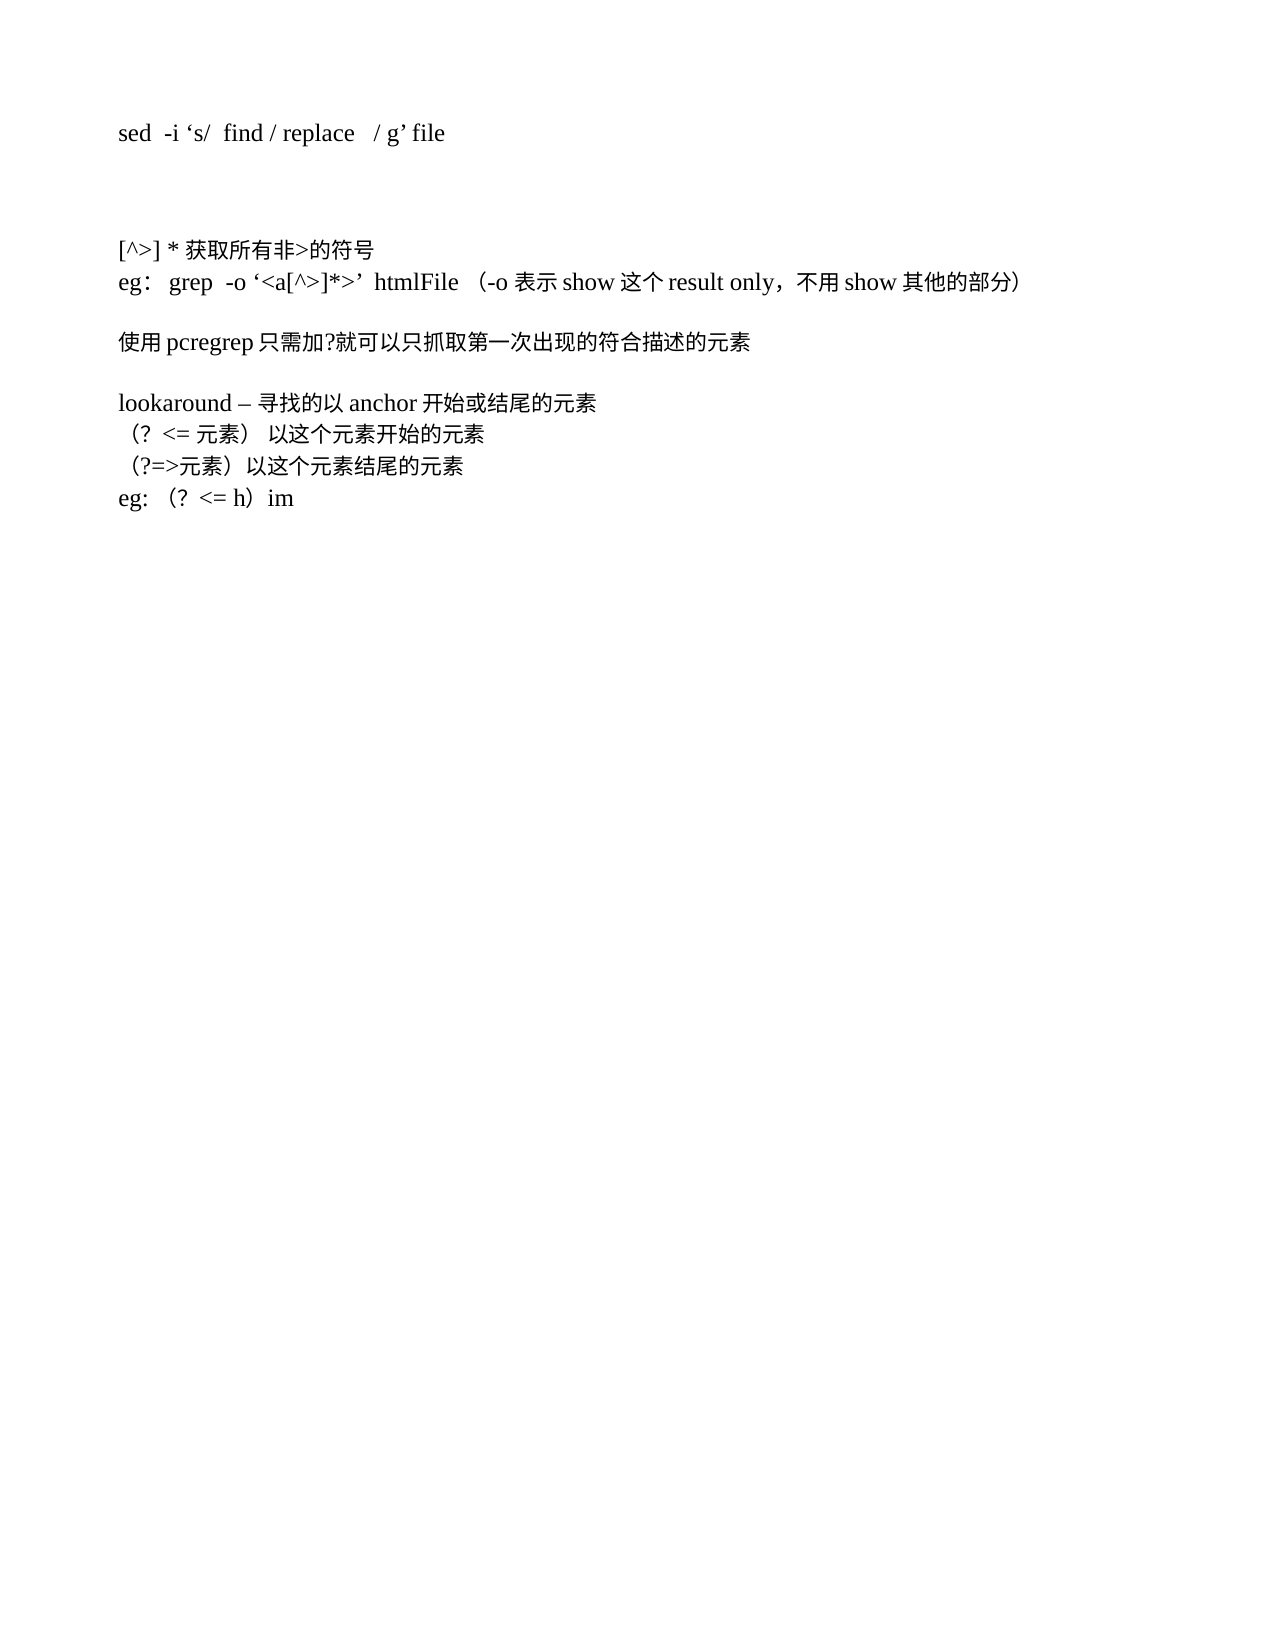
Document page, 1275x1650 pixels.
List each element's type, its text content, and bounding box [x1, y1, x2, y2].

text lookaround – 寻找的以anchor开始或结尾的元素 [118, 386, 1157, 417]
text eg： grep -o ‘<a[^>]*>’ htmlFile （-o 表示show这个result only，不用show其他的部分） [118, 265, 1157, 296]
text （？<= 元素） 以这个元素开始的元素 [118, 417, 1157, 449]
text [^>] * 获取所有非>的符号 [118, 233, 1157, 265]
text 使用pcregrep只需加?就可以只抓取第一次出现的符合描述的元素 [118, 325, 1157, 357]
text （?=>元素）以这个元素结尾的元素 [118, 449, 1157, 481]
text sed -i ‘s/ find / replace / g’ file [118, 118, 1157, 147]
text eg: （？<= h）im [118, 481, 1157, 512]
